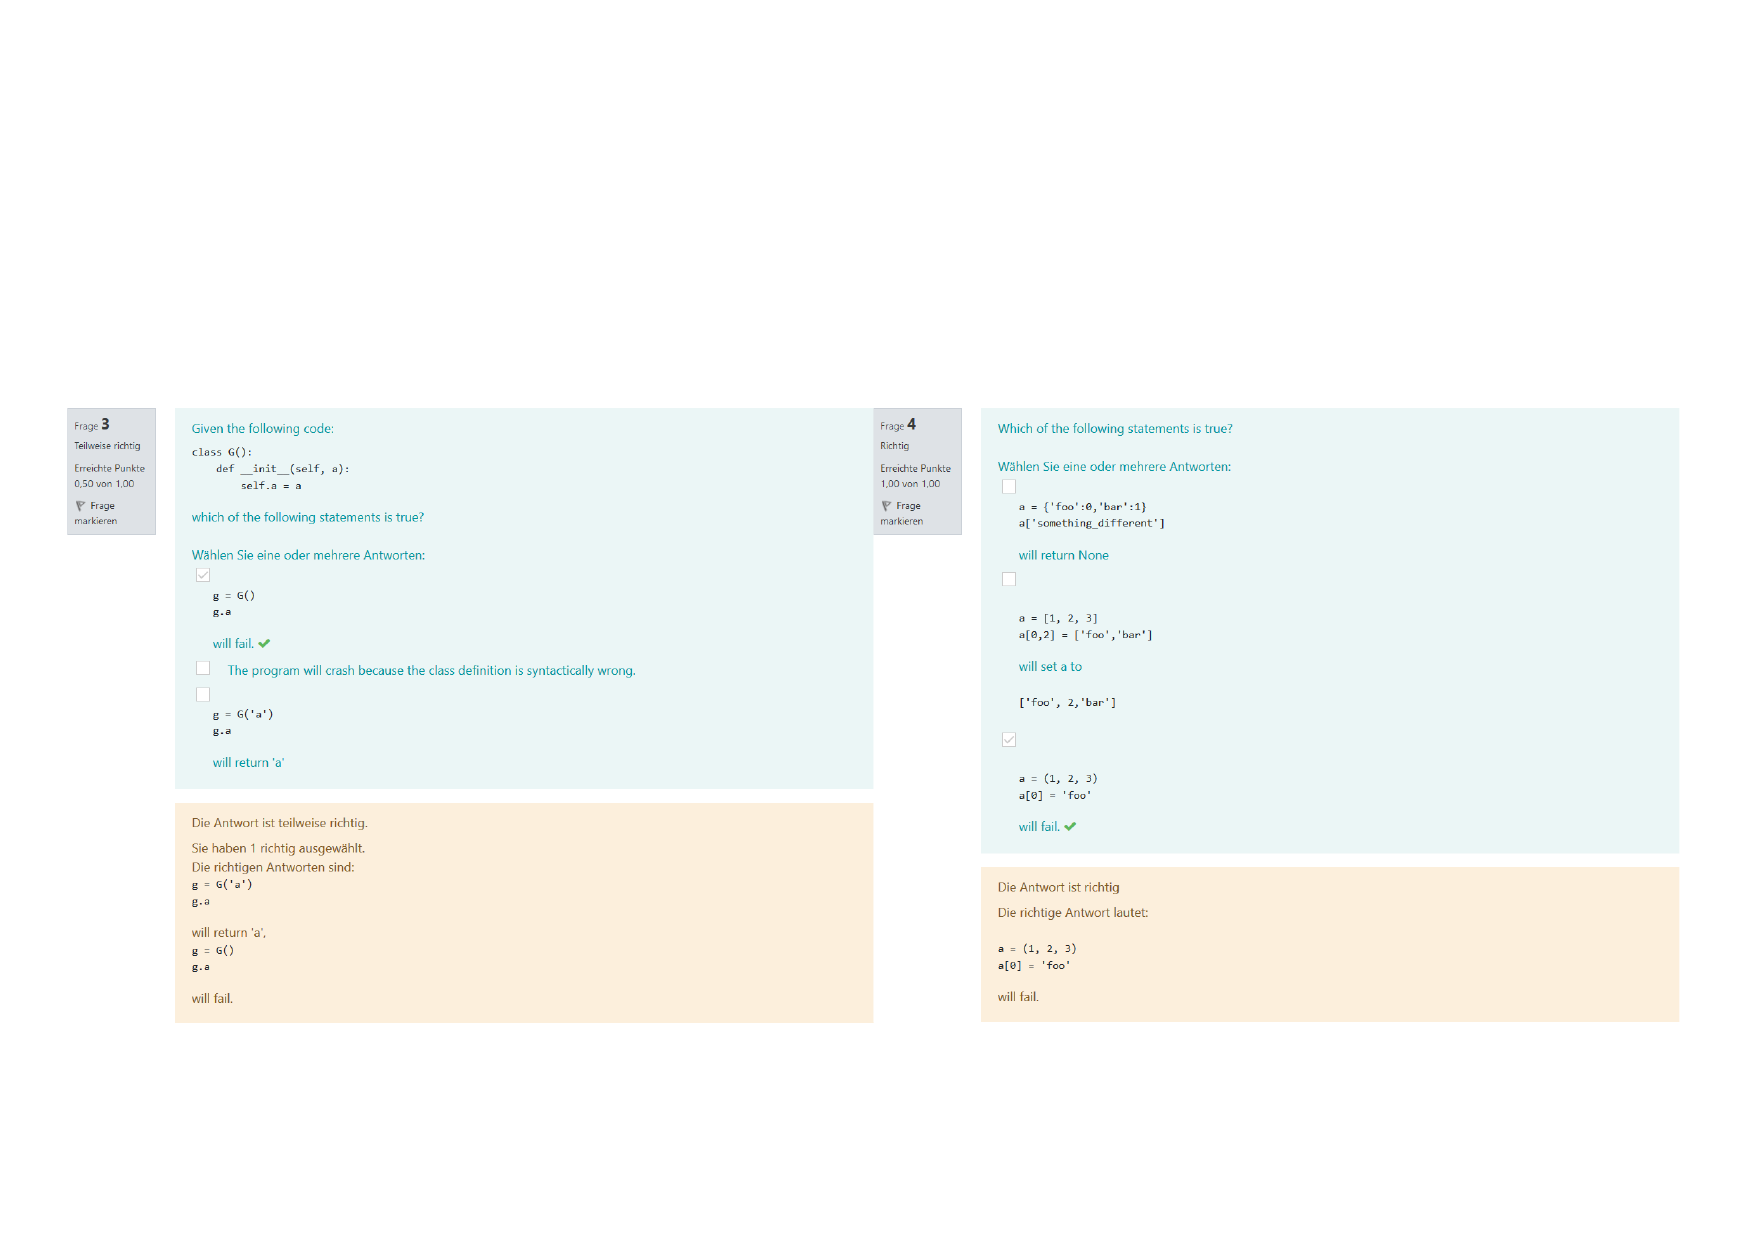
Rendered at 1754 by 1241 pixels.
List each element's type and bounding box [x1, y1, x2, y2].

picture [67, 408, 1680, 1023]
